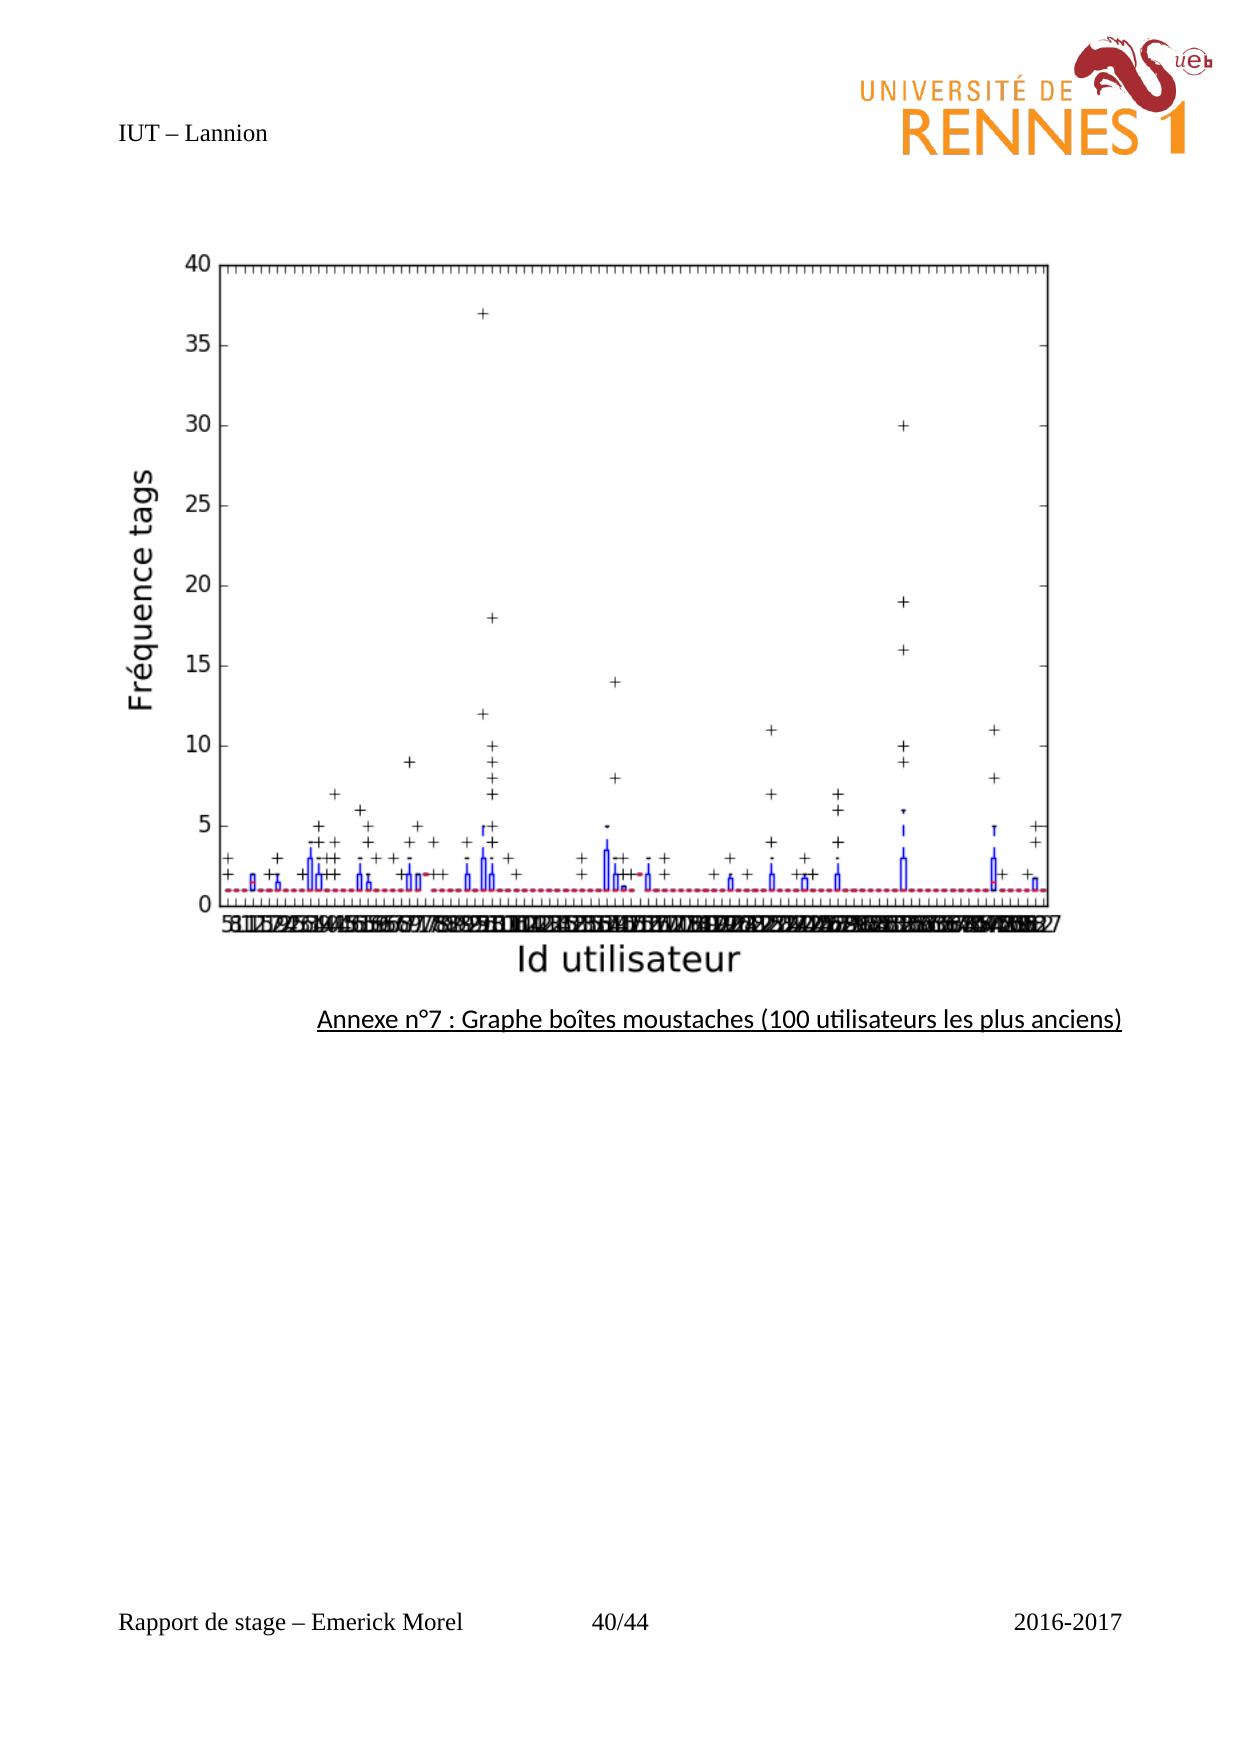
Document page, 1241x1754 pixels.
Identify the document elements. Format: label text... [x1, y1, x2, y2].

picture [86, 185, 1154, 986]
picture [858, 34, 1214, 157]
text [118, 176, 1122, 185]
text Annexe n°7 : Graphe boîtes moustaches (100 utilisateurs les plus anciens) [118, 986, 1122, 1035]
